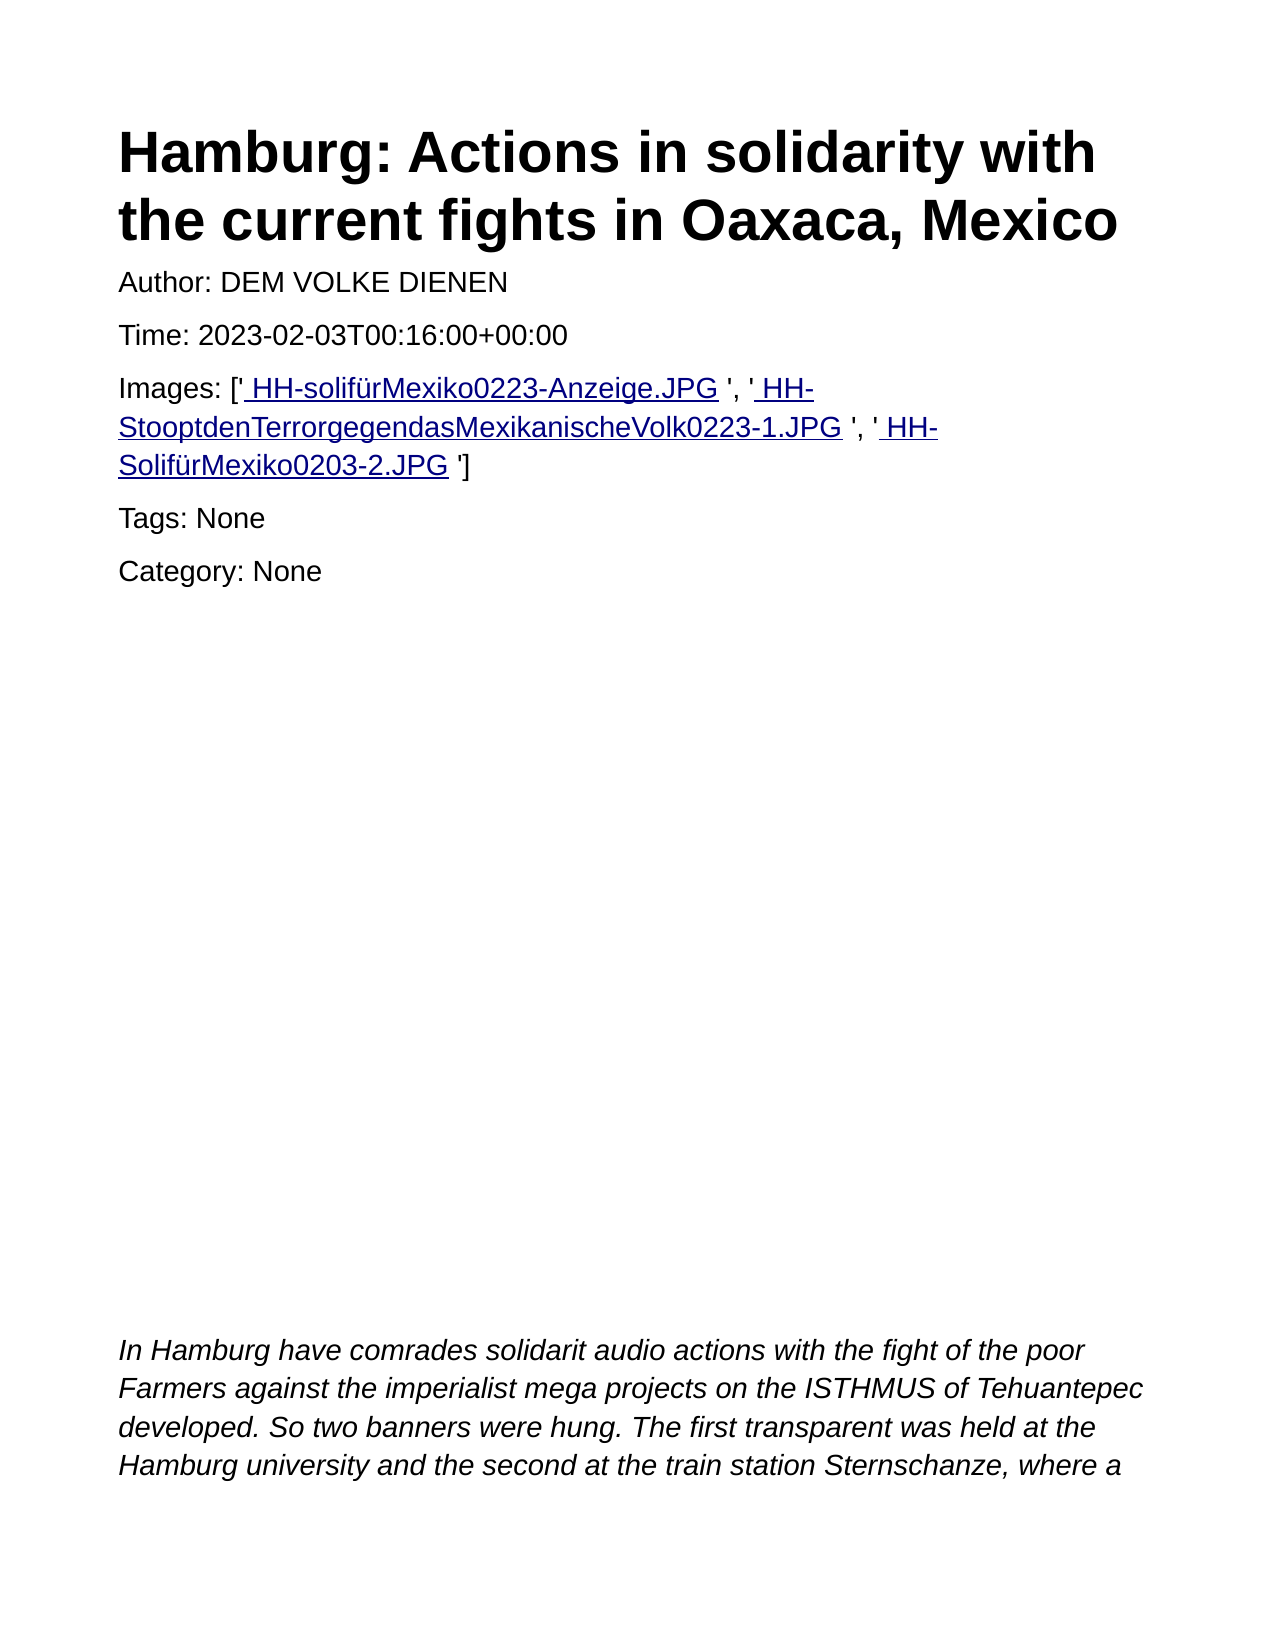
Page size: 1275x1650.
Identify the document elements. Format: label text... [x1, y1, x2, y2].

text Images: [' HH-solifürMexiko0223-Anzeige.JPG ', ' HH-StooptdenTerrorgegendasMexikanischeVolk0223-1.JPG ', ' HH-SolifürMexiko0203-2.JPG '] [118, 371, 1157, 482]
text Category: None [118, 554, 1157, 588]
text Time: 2023-02-03T00:16:00+00:00 [118, 318, 1157, 351]
text Tags: None [118, 501, 1157, 535]
text Author: DEM VOLKE DIENEN [118, 265, 1157, 298]
subtitle Hamburg: Actions in solidarity with the current fights in Oaxaca, Mexico [118, 118, 1157, 252]
text In Hamburg have comrades solidarit audio actions with the fight of the poor Farmers against the imperialist mega projects on the ISTHMUS of Tehuantepec developed. So two banners were hung. The first transparent was held at the Hamburg university and the second at the train station Sternschanze, where a [118, 607, 1157, 1482]
